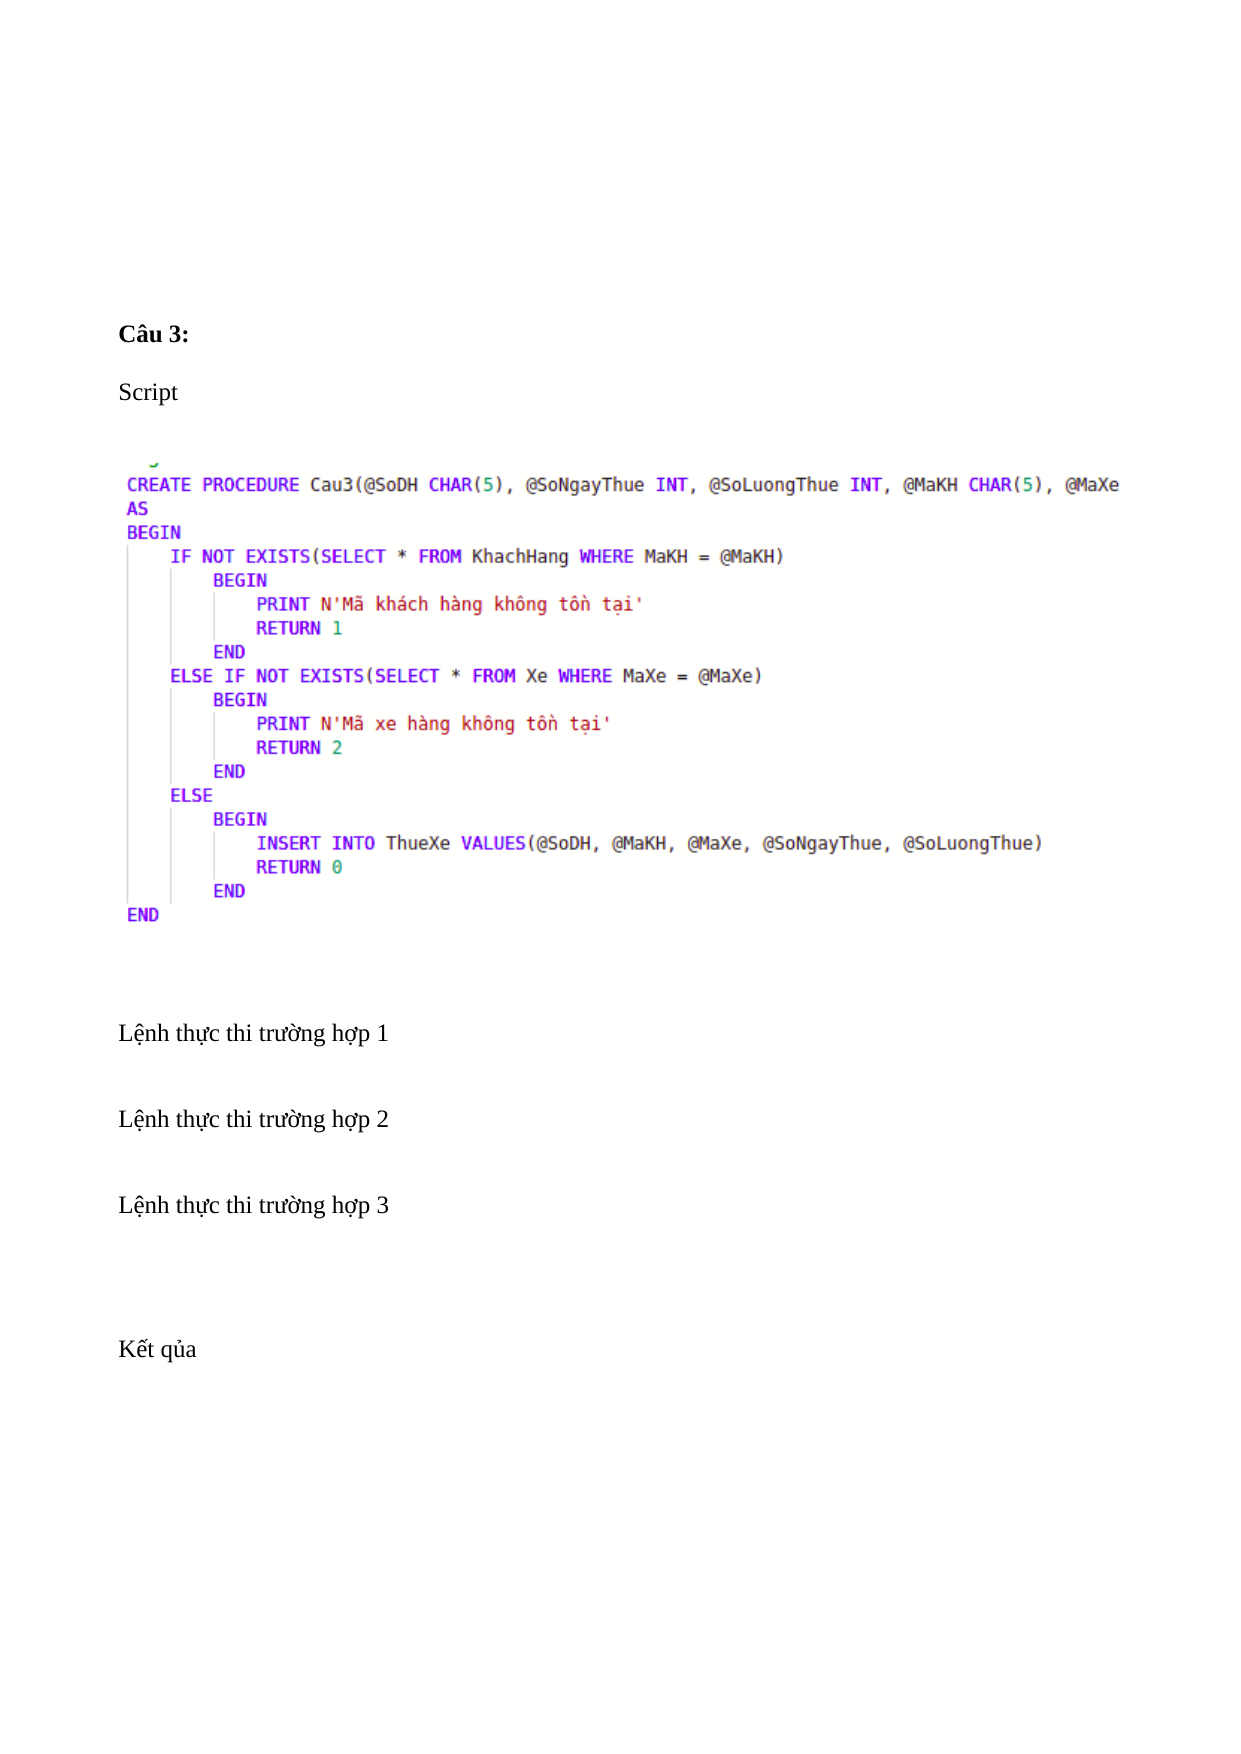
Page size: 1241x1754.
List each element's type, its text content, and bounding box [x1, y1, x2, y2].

text Kết qủa [118, 1334, 1122, 1363]
text Lệnh thực thi trường hợp 2 [118, 1104, 1122, 1133]
text Lệnh thực thi trường hợp 3 [118, 1190, 1122, 1219]
picture [118, 463, 1123, 932]
text Lệnh thực thi trường hợp 1 [118, 1018, 1122, 1046]
text Script [118, 377, 1122, 406]
text Câu 3: [118, 319, 1122, 348]
